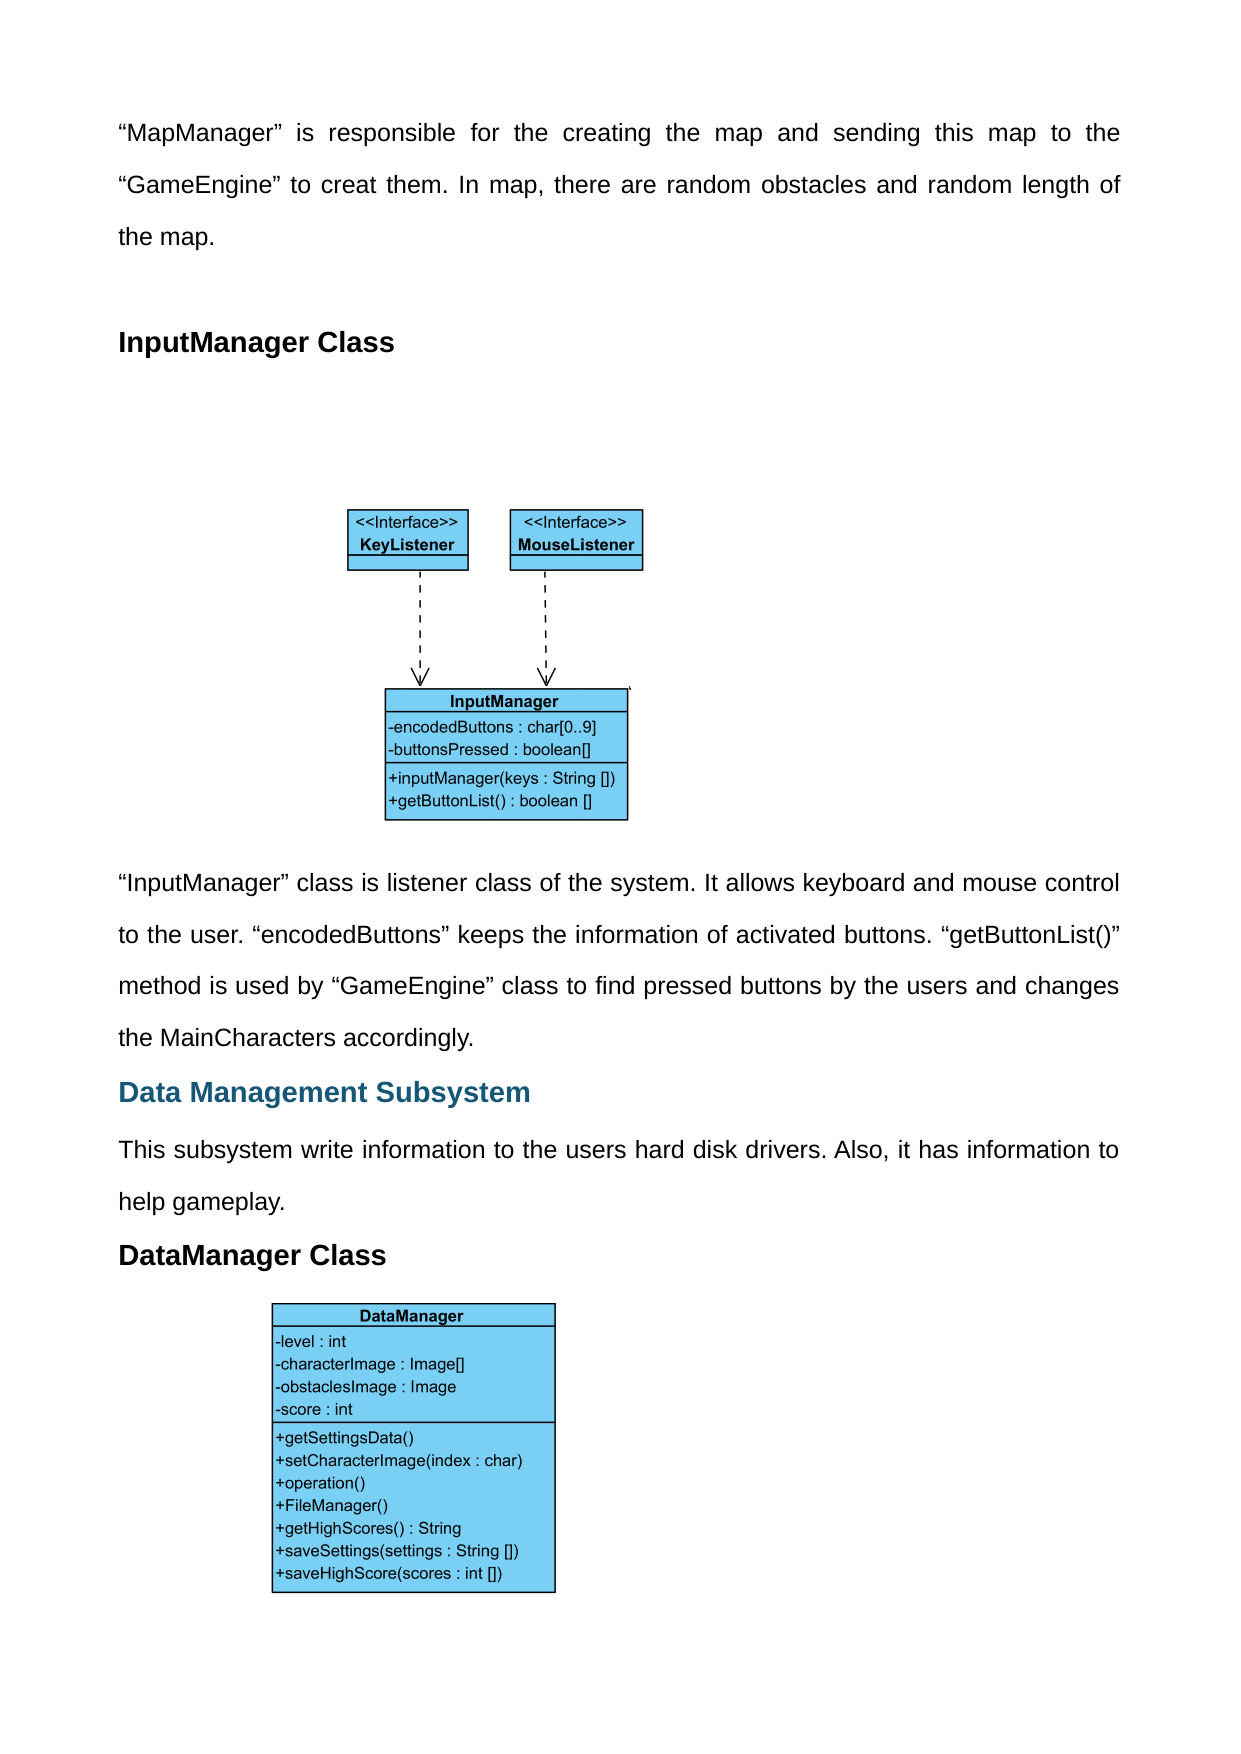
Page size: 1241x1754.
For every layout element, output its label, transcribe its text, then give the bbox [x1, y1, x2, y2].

text Data Management Subsystem [118, 1074, 1122, 1108]
text InputManager Class [118, 325, 1122, 358]
text “InputManager” class is listener class of the system. It allows keyboard and mouse control to the user. “encodedButtons” keeps the information of activated buttons. “getButtonList()” method is used by “GameEngine” class to find pressed buttons by the users and changes the MainCharacters accordingly. [118, 385, 1122, 1052]
text This subsystem write information to the users hard disk drivers. Also, it has information to help gameplay. [118, 1135, 1122, 1215]
text DataManager Class [118, 1238, 1122, 1272]
text “MapManager” is responsible for the creating the map and sending this map to the “GameEngine” to creat them. In map, there are random obstacles and random length of the map. [118, 118, 1122, 250]
